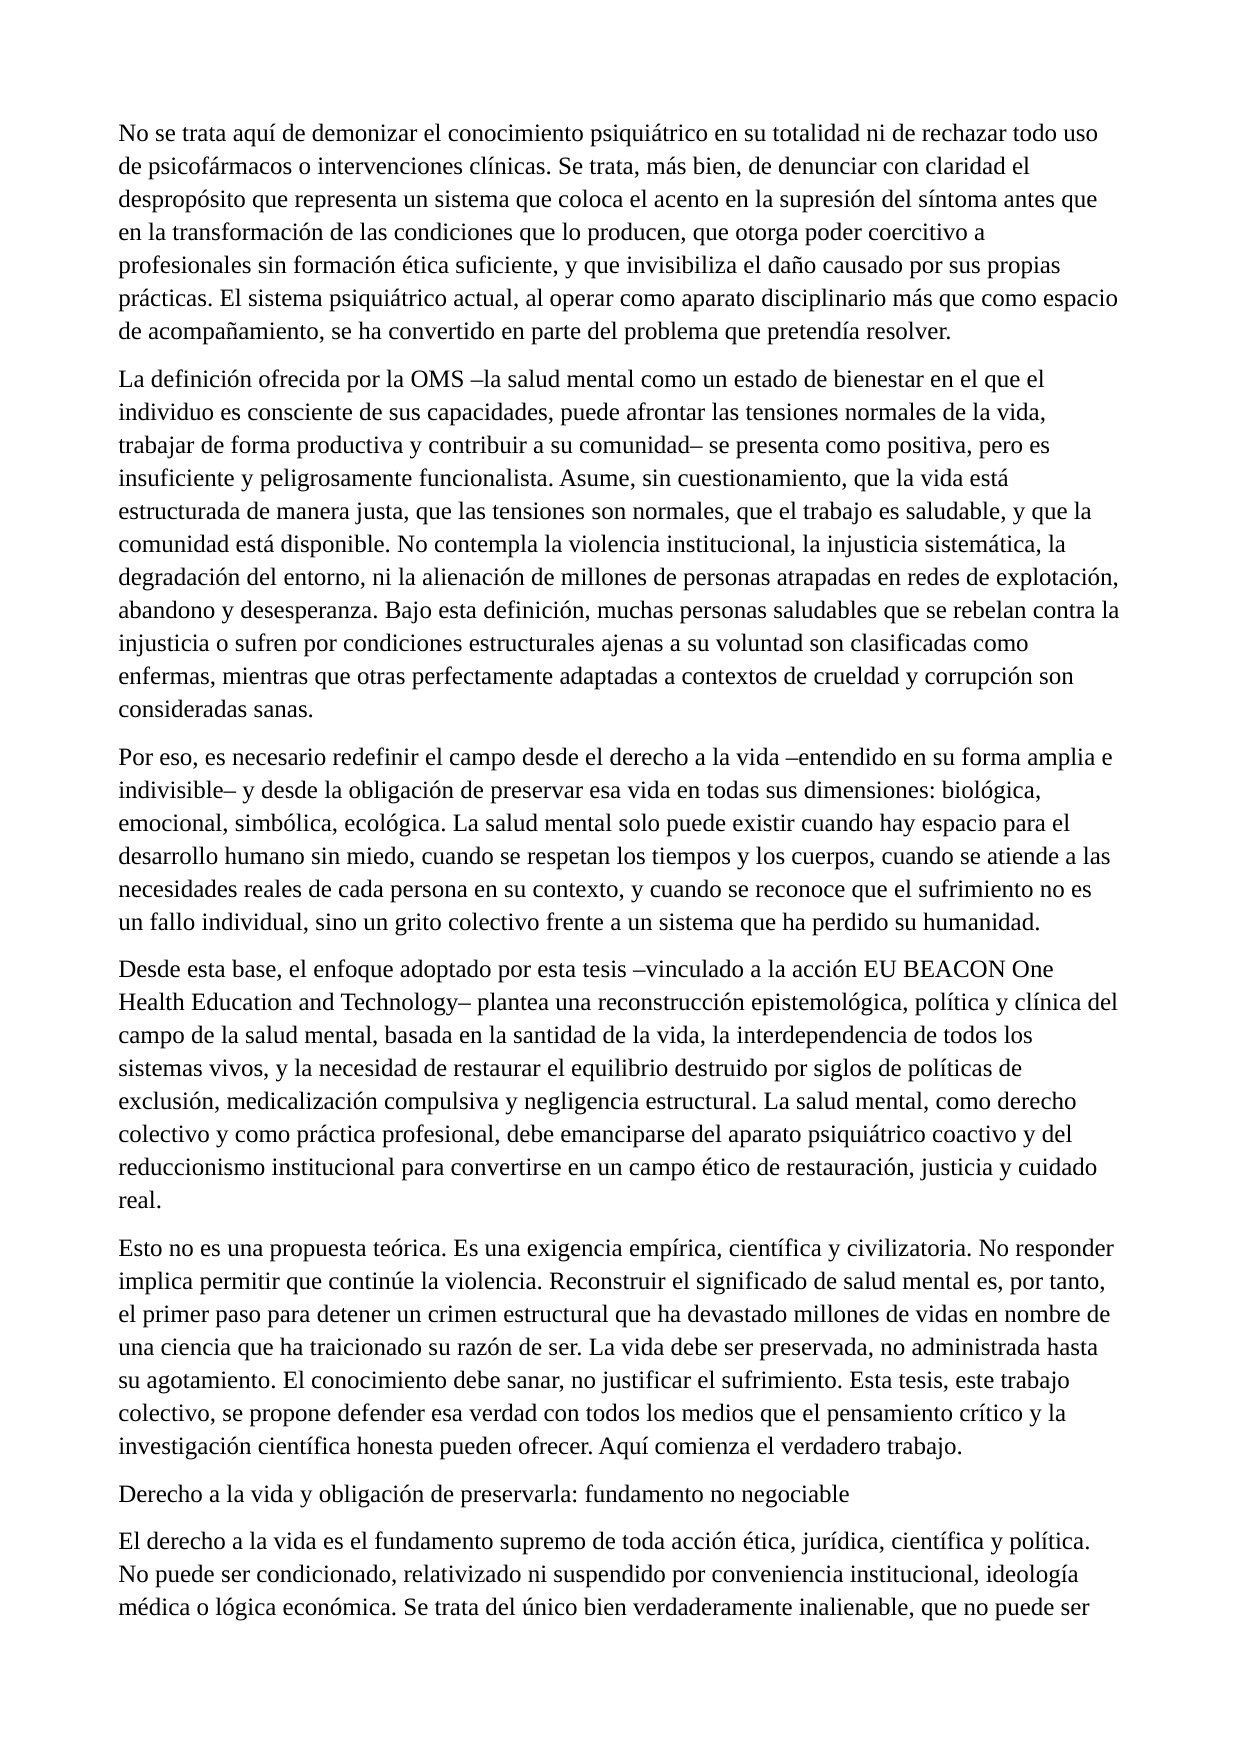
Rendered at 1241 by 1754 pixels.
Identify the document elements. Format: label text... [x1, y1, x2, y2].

text Por eso, es necesario redefinir el campo desde el derecho a la vida –entendido en su forma amplia e indivisible– y desde la obligación de preservar esa vida en todas sus dimensiones: biológica, emocional, simbólica, ecológica. La salud mental solo puede existir cuando hay espacio para el desarrollo humano sin miedo, cuando se respetan los tiempos y los cuerpos, cuando se atiende a las necesidades reales de cada persona en su contexto, y cuando se reconoce que el sufrimiento no es un fallo individual, sino un grito colectivo frente a un sistema que ha perdido su humanidad. [118, 742, 1122, 936]
text No se trata aquí de demonizar el conocimiento psiquiátrico en su totalidad ni de rechazar todo uso de psicofármacos o intervenciones clínicas. Se trata, más bien, de denunciar con claridad el despropósito que representa un sistema que coloca el acento en la supresión del síntoma antes que en la transformación de las condiciones que lo producen, que otorga poder coercitivo a profesionales sin formación ética suficiente, y que invisibiliza el daño causado por sus propias prácticas. El sistema psiquiátrico actual, al operar como aparato disciplinario más que como espacio de acompañamiento, se ha convertido en parte del problema que pretendía resolver. [118, 118, 1122, 345]
text La definición ofrecida por la OMS –la salud mental como un estado de bienestar en el que el individuo es consciente de sus capacidades, puede afrontar las tensiones normales de la vida, trabajar de forma productiva y contribuir a su comunidad– se presenta como positiva, pero es insuficiente y peligrosamente funcionalista. Asume, sin cuestionamiento, que la vida está estructurada de manera justa, que las tensiones son normales, que el trabajo es saludable, y que la comunidad está disponible. No contempla la violencia institucional, la injusticia sistemática, la degradación del entorno, ni la alienación de millones de personas atrapadas en redes de explotación, abandono y desesperanza. Bajo esta definición, muchas personas saludables que se rebelan contra la injusticia o sufren por condiciones estructurales ajenas a su voluntad son clasificadas como enfermas, mientras que otras perfectamente adaptadas a contextos de crueldad y corrupción son consideradas sanas. [118, 364, 1122, 723]
text Derecho a la vida y obligación de preservarla: fundamento no negociable [118, 1479, 1122, 1508]
text El derecho a la vida es el fundamento supremo de toda acción ética, jurídica, científica y política. No puede ser condicionado, relativizado ni suspendido por conveniencia institucional, ideología médica o lógica económica. Se trata del único bien verdaderamente inalienable, que no puede ser [118, 1526, 1122, 1621]
text Esto no es una propuesta teórica. Es una exigencia empírica, científica y civilizatoria. No responder implica permitir que continúe la violencia. Reconstruir el significado de salud mental es, por tanto, el primer paso para detener un crimen estructural que ha devastado millones de vidas en nombre de una ciencia que ha traicionado su razón de ser. La vida debe ser preservada, no administrada hasta su agotamiento. El conocimiento debe sanar, no justificar el sufrimiento. Esta tesis, este trabajo colectivo, se propone defender esa verdad con todos los medios que el pensamiento crítico y la investigación científica honesta pueden ofrecer. Aquí comienza el verdadero trabajo. [118, 1233, 1122, 1460]
text Desde esta base, el enfoque adoptado por esta tesis –vinculado a la acción EU BEACON One Health Education and Technology– plantea una reconstrucción epistemológica, política y clínica del campo de la salud mental, basada en la santidad de la vida, la interdependencia de todos los sistemas vivos, y la necesidad de restaurar el equilibrio destruido por siglos de políticas de exclusión, medicalización compulsiva y negligencia estructural. La salud mental, como derecho colectivo y como práctica profesional, debe emanciparse del aparato psiquiátrico coactivo y del reduccionismo institucional para convertirse en un campo ético de restauración, justicia y cuidado real. [118, 954, 1122, 1214]
